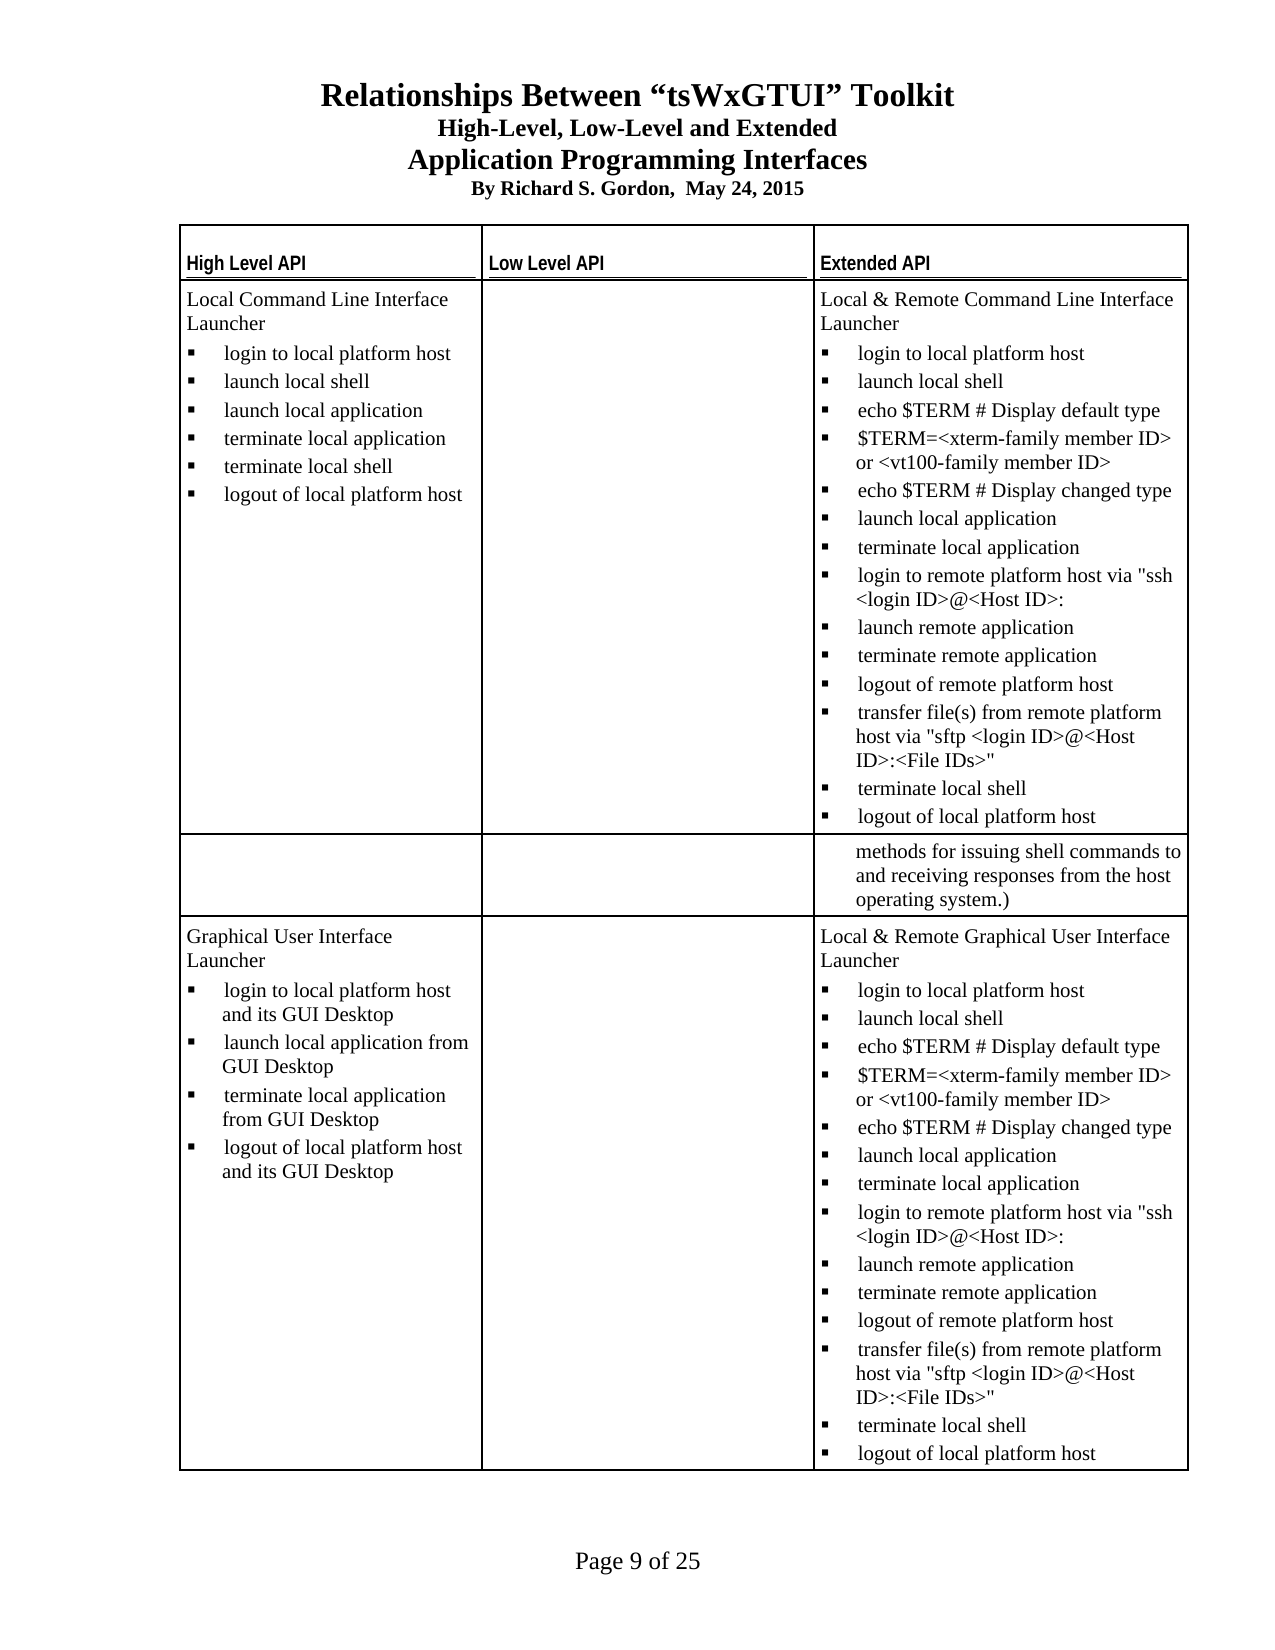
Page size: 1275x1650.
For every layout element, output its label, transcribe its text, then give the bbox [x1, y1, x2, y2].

table_header Extended API [815, 226, 1187, 278]
table_cell [483, 835, 813, 915]
table_cell Local & Remote Graphical User Interface Launcher login to local platform host launch local shell echo $TERM # Display default type $TERM=<xterm-family member ID> or <vt100-family member ID> echo $TERM # Display changed type launch local application terminate local application login to remote platform host via "ssh <login ID>@<Host ID>: launch remote application terminate remote application logout of remote platform host transfer file(s) from remote platform host via "sftp <login ID>@<Host ID>:<File IDs>" terminate local shell logout of local platform host [815, 917, 1187, 1469]
table_cell Local & Remote Command Line Interface Launcher login to local platform host launch local shell echo $TERM # Display default type $TERM=<xterm-family member ID> or <vt100-family member ID> echo $TERM # Display changed type launch local application terminate local application login to remote platform host via "ssh <login ID>@<Host ID>: launch remote application terminate remote application logout of remote platform host transfer file(s) from remote platform host via "sftp <login ID>@<Host ID>:<File IDs>" terminate local shell logout of local platform host [815, 281, 1187, 833]
table_header Low Level API [483, 226, 813, 278]
table_cell [483, 917, 813, 1469]
table_header High Level API [181, 226, 481, 278]
table_cell Local Command Line Interface Launcher login to local platform host launch local shell launch local application terminate local application terminate local shell logout of local platform host [181, 281, 481, 833]
table_cell Graphical User Interface Launcher login to local platform host and its GUI Desktop launch local application from GUI Desktop terminate local application from GUI Desktop logout of local platform host and its GUI Desktop [181, 917, 481, 1469]
table_cell [181, 835, 481, 915]
table_cell [483, 281, 813, 833]
